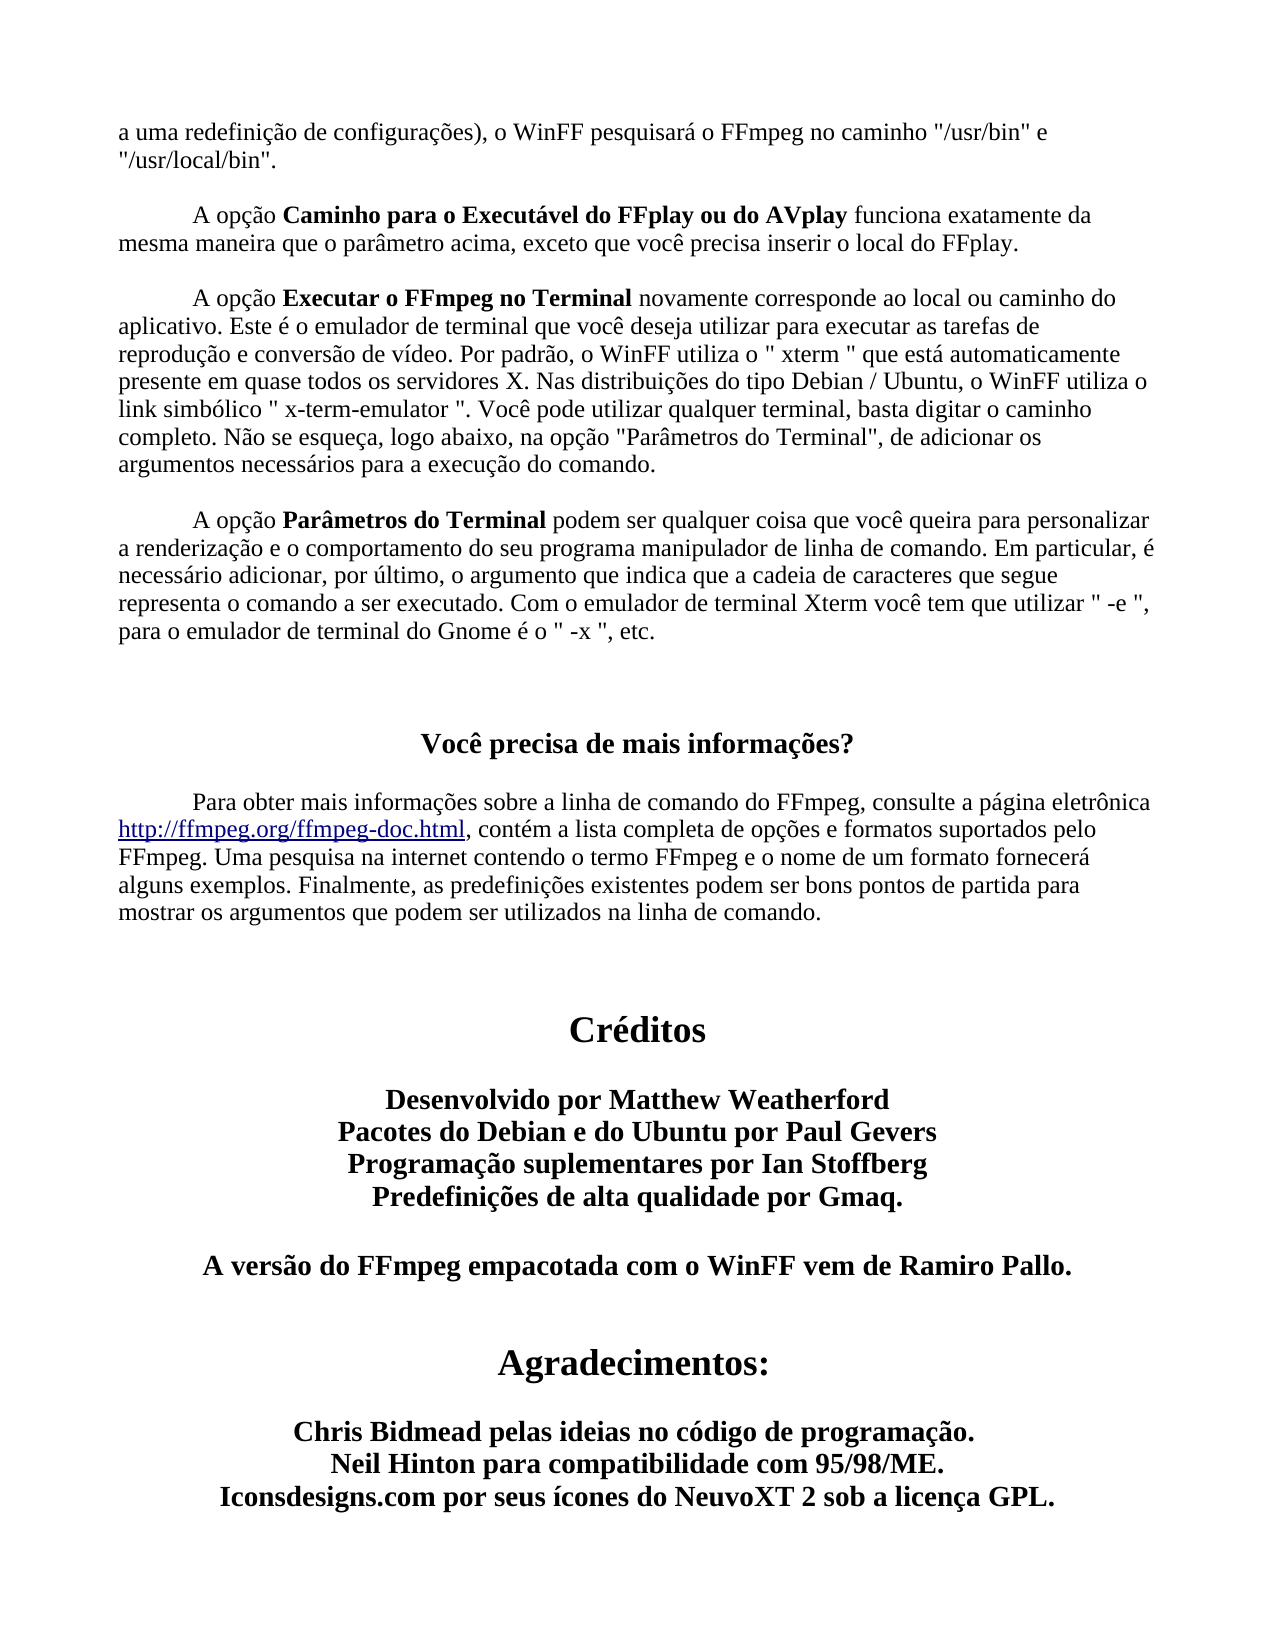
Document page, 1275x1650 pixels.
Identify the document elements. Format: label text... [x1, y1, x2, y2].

text Iconsdesigns.com por seus ícones do NeuvoXT 2 sob a licença GPL. [118, 1480, 1157, 1512]
text Chris Bidmead pelas ideias no código de programação. [118, 1415, 1157, 1448]
text a uma redefinição de configurações), o WinFF pesquisará o FFmpeg no caminho "/usr/bin" e "/usr/local/bin". [118, 118, 1157, 173]
text A opção Parâmetros do Terminal podem ser qualquer coisa que você queira para personalizar a renderização e o comportamento do seu programa manipulador de linha de comando. Em particular, é necessário adicionar, por último, o argumento que indica que a cadeia de caracteres que segue representa o comando a ser executado. Com o emulador de terminal Xterm você tem que utilizar " -e ", para o emulador de terminal do Gnome é o " -x ", etc. [118, 506, 1157, 644]
text Para obter mais informações sobre a linha de comando do FFmpeg, consulte a página eletrônica http://ffmpeg.org/ffmpeg-doc.html, contém a lista completa de opções e formatos suportados pelo FFmpeg. Uma pesquisa na internet contendo o termo FFmpeg e o nome de um formato fornecerá alguns exemplos. Finalmente, as predefinições existentes podem ser bons pontos de partida para mostrar os argumentos que podem ser utilizados ​​na linha de comando. [118, 788, 1157, 926]
text Neil Hinton para compatibilidade com 95/98/ME. [118, 1448, 1157, 1480]
text Desenvolvido por Matthew Weatherford Pacotes do Debian e do Ubuntu por Paul Gevers Programação suplementares por Ian Stoffberg Predefinições de alta qualidade por Gmaq. A versão do FFmpeg empacotada com o WinFF vem de Ramiro Pallo. [118, 1083, 1157, 1309]
text Você precisa de mais informações? [118, 728, 1157, 760]
text A opção Caminho para o Executável do FFplay ou do AVplay funciona exatamente da mesma maneira que o parâmetro acima, exceto que você precisa inserir o local do FFplay. [118, 173, 1157, 257]
text Agradecimentos: [118, 1309, 1157, 1383]
text A opção Executar o FFmpeg no Terminal novamente corresponde ao local ou caminho do aplicativo. Este é o emulador de terminal que você deseja utilizar para executar as tarefas de reprodução e conversão de vídeo. Por padrão, o WinFF utiliza o " xterm " que está automaticamente presente em quase todos os servidores X. Nas distribuições do tipo Debian / Ubuntu, o WinFF utiliza o link simbólico " x-term-emulator ". Você pode utilizar qualquer terminal, basta digitar o caminho completo. Não se esqueça, logo abaixo, na opção "Parâmetros do Terminal", de adicionar os argumentos necessários para a execução do comando. [118, 284, 1157, 478]
text Créditos [118, 982, 1157, 1051]
